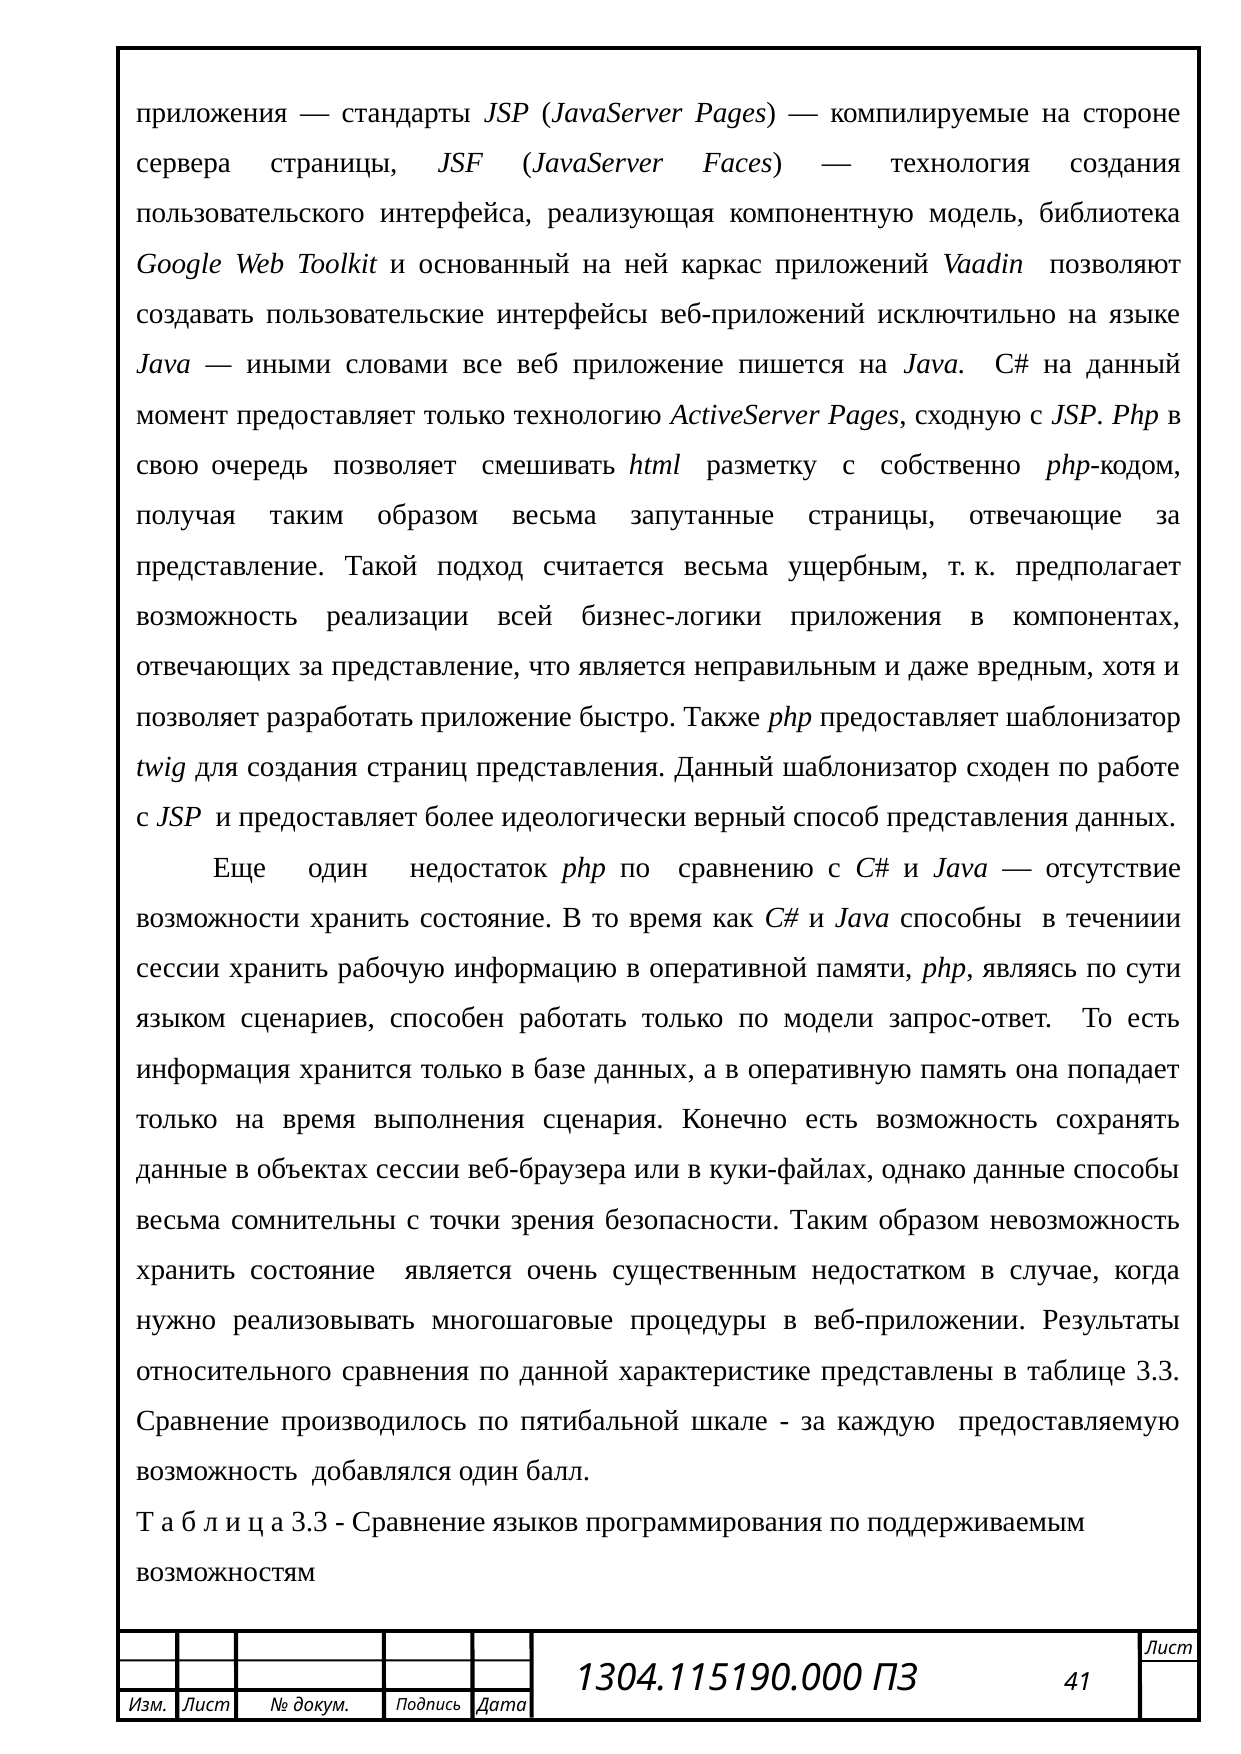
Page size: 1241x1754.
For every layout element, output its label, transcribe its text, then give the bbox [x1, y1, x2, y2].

text Еще один недостаток php по сравнению с C# и Java — отсутствие возможности хранить состояние. В то время как C# и Java способны в течениии сессии хранить рабочую информацию в оперативной памяти, php, являясь по сути языком сценариев, способен работать только по модели запрос-ответ. То есть информация хранится только в базе данных, а в оперативную память она попадает только на время выполнения сценария. Конечно есть возможность сохранять данные в объектах сессии веб-браузера или в куки-файлах, однако данные способы весьма сомнительны с точки зрения безопасности. Таким образом невозможность хранить состояние является очень существенным недостатком в случае, когда нужно реализовывать многошаговые процедуры в веб-приложении. Результаты относительного сравнения по данной характеристике представлены в таблице 3.3. Сравнение производилось по пятибальной шкале - за каждую предоставляемую возможность добавлялся один балл. [136, 850, 1181, 1487]
text приложения — стандарты JSP (JavaServer Pages) — компилируемые на стороне сервера страницы, JSF (JavaServer Faces) — технология создания пользовательского интерфейса, реализующая компонентную модель, библиотека Google Web Toolkit и основанный на ней каркас приложений Vaadin позволяют создавать пользовательские интерфейсы веб-приложений исключтильно на языке Java — иными словами все веб приложение пишется на Java. С# на данный момент предоставляет только технологию ActiveServer Pages, сходную с JSP. Php в свою очередь позволяет смешивать html разметку с собственно php-кодом, получая таким образом весьма запутанные страницы, отвечающие за представление. Такой подход считается весьма ущербным, т. к. предполагает возможность реализации всей бизнес-логики приложения в компонентах, отвечающих за представление, что является неправильным и даже вредным, хотя и позволяет разработать приложение быстро. Также php предоставляет шаблонизатор twig для создания страниц представления. Данный шаблонизатор сходен по работе с JSP и предоставляет более идеологически верный способ представления данных. [136, 95, 1181, 833]
text Т а б л и ц а 3.3 - Сравнение языков программирования по поддерживаемым возможностям [136, 1504, 1181, 1588]
